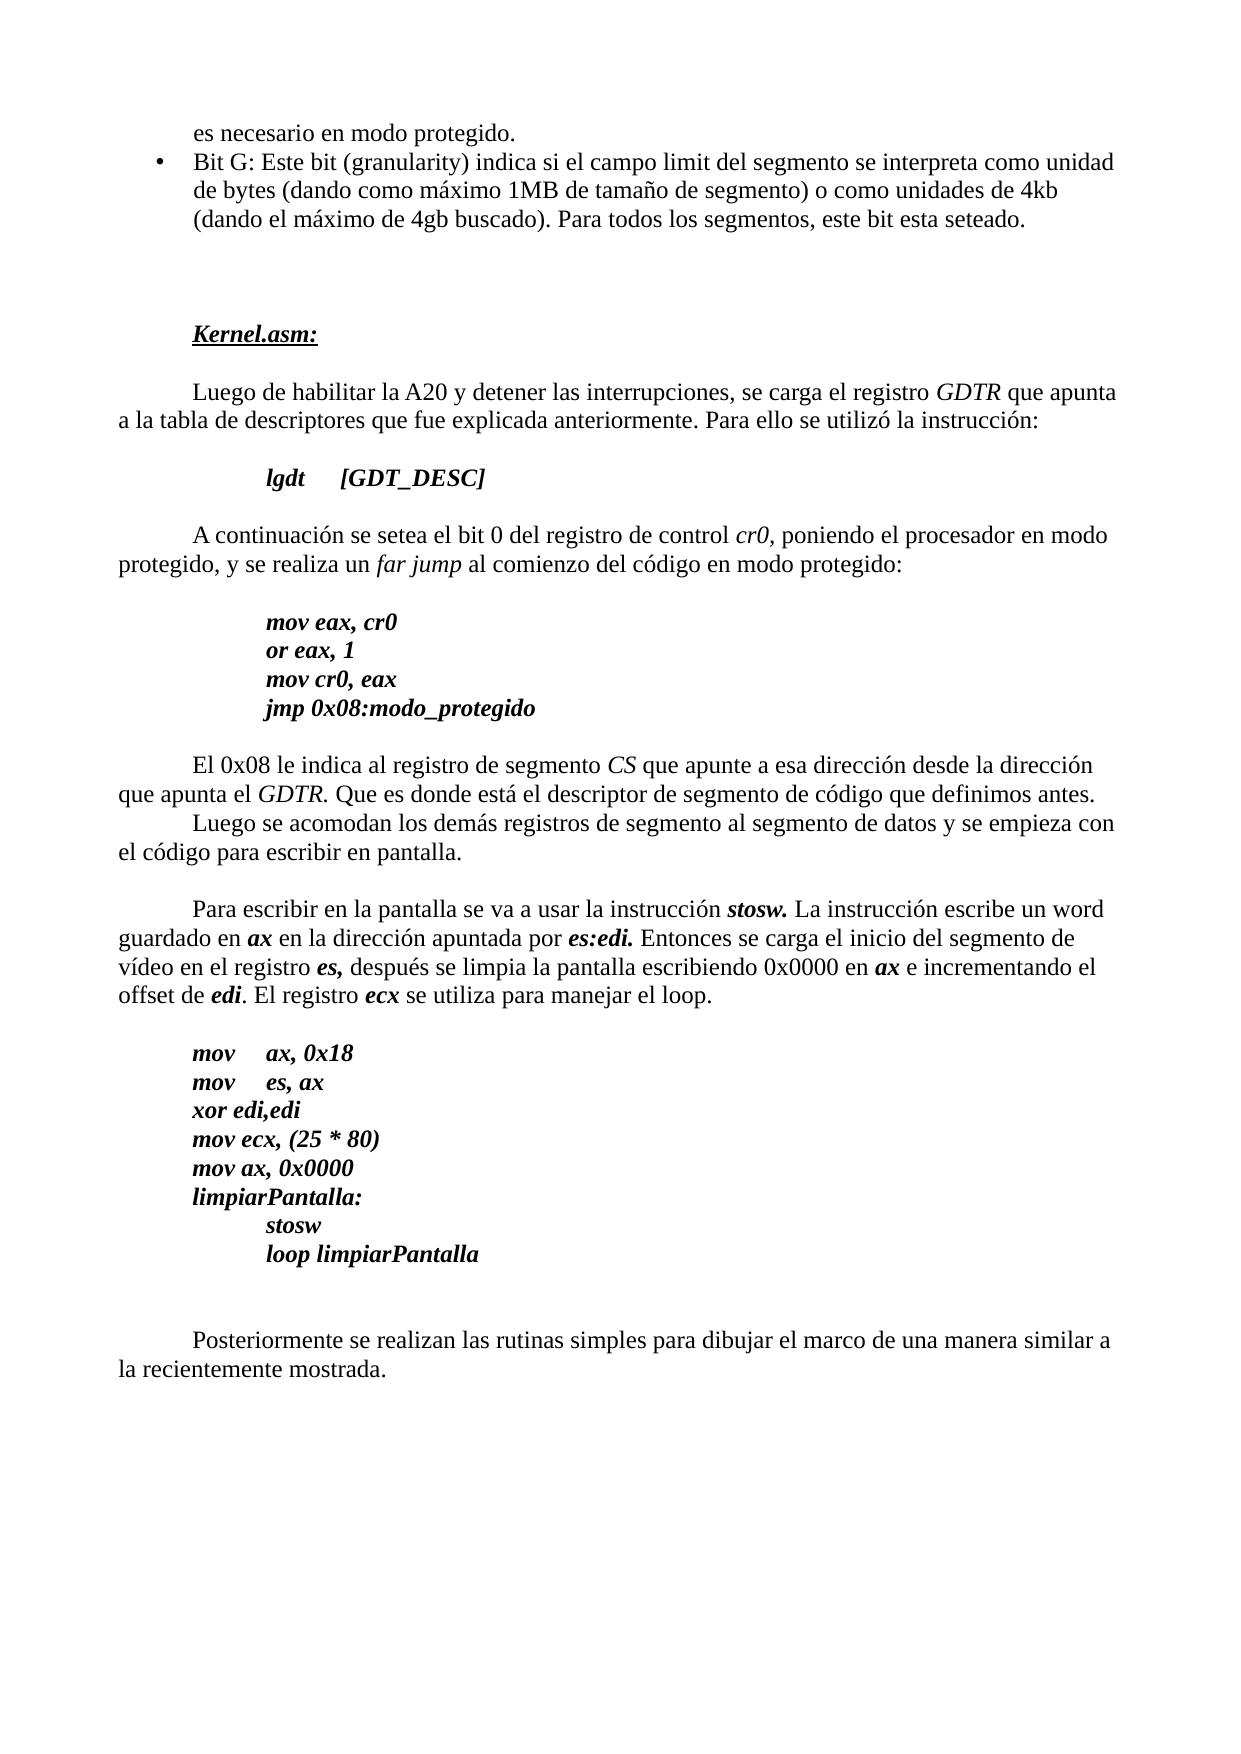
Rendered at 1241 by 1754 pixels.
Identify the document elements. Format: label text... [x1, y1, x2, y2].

text jmp 0x08:modo_protegido [118, 693, 1122, 722]
list Bit G: Este bit (granularity) indica si el campo limit del segmento se interpreta como unidad de bytes (dando como máximo 1MB de tamaño de segmento) o como unidades de 4kb (dando el máximo de 4gb buscado). Para todos los segmentos, este bit esta seteado. [156, 147, 1122, 233]
text mov ecx, (25 * 80) [118, 1124, 1122, 1153]
text Posteriormente se realizan las rutinas simples para dibujar el marco de una manera similar a la recientemente mostrada. [118, 1326, 1122, 1383]
text mov eax, cr0 [118, 607, 1122, 636]
text A continuación se setea el bit 0 del registro de control cr0, poniendo el procesador en modo protegido, y se realiza un far jump al comienzo del código en modo protegido: [118, 521, 1122, 578]
text lgdt [GDT_DESC] [118, 463, 1122, 492]
text xor edi,edi [118, 1096, 1122, 1124]
text Para escribir en la pantalla se va a usar la instrucción stosw. La instrucción escribe un word guardado en ax en la dirección apuntada por es:edi. Entonces se carga el inicio del segmento de vídeo en el registro es, después se limpia la pantalla escribiendo 0x0000 en ax e incrementando el offset de edi. El registro ecx se utiliza para manejar el loop. [118, 894, 1122, 1009]
text Luego de habilitar la A20 y detener las interrupciones, se carga el registro GDTR que apunta a la tabla de descriptores que fue explicada anteriormente. Para ello se utilizó la instrucción: [118, 377, 1122, 434]
text or eax, 1 [118, 636, 1122, 664]
text Kernel.asm: [118, 319, 1122, 348]
text stosw [118, 1211, 1122, 1239]
text mov ax, 0x0000 [118, 1153, 1122, 1182]
list es necesario en modo protegido. [156, 118, 1122, 147]
text El 0x08 le indica al registro de segmento CS que apunte a esa dirección desde la dirección que apunta el GDTR. Que es donde está el descriptor de segmento de código que definimos antes. [118, 751, 1122, 808]
text loop limpiarPantalla [118, 1239, 1122, 1268]
text Luego se acomodan los demás registros de segmento al segmento de datos y se empieza con el código para escribir en pantalla. [118, 808, 1122, 866]
text mov es, ax [118, 1067, 1122, 1096]
text limpiarPantalla: [118, 1182, 1122, 1211]
text mov cr0, eax [118, 664, 1122, 693]
text mov ax, 0x18 [118, 1038, 1122, 1067]
